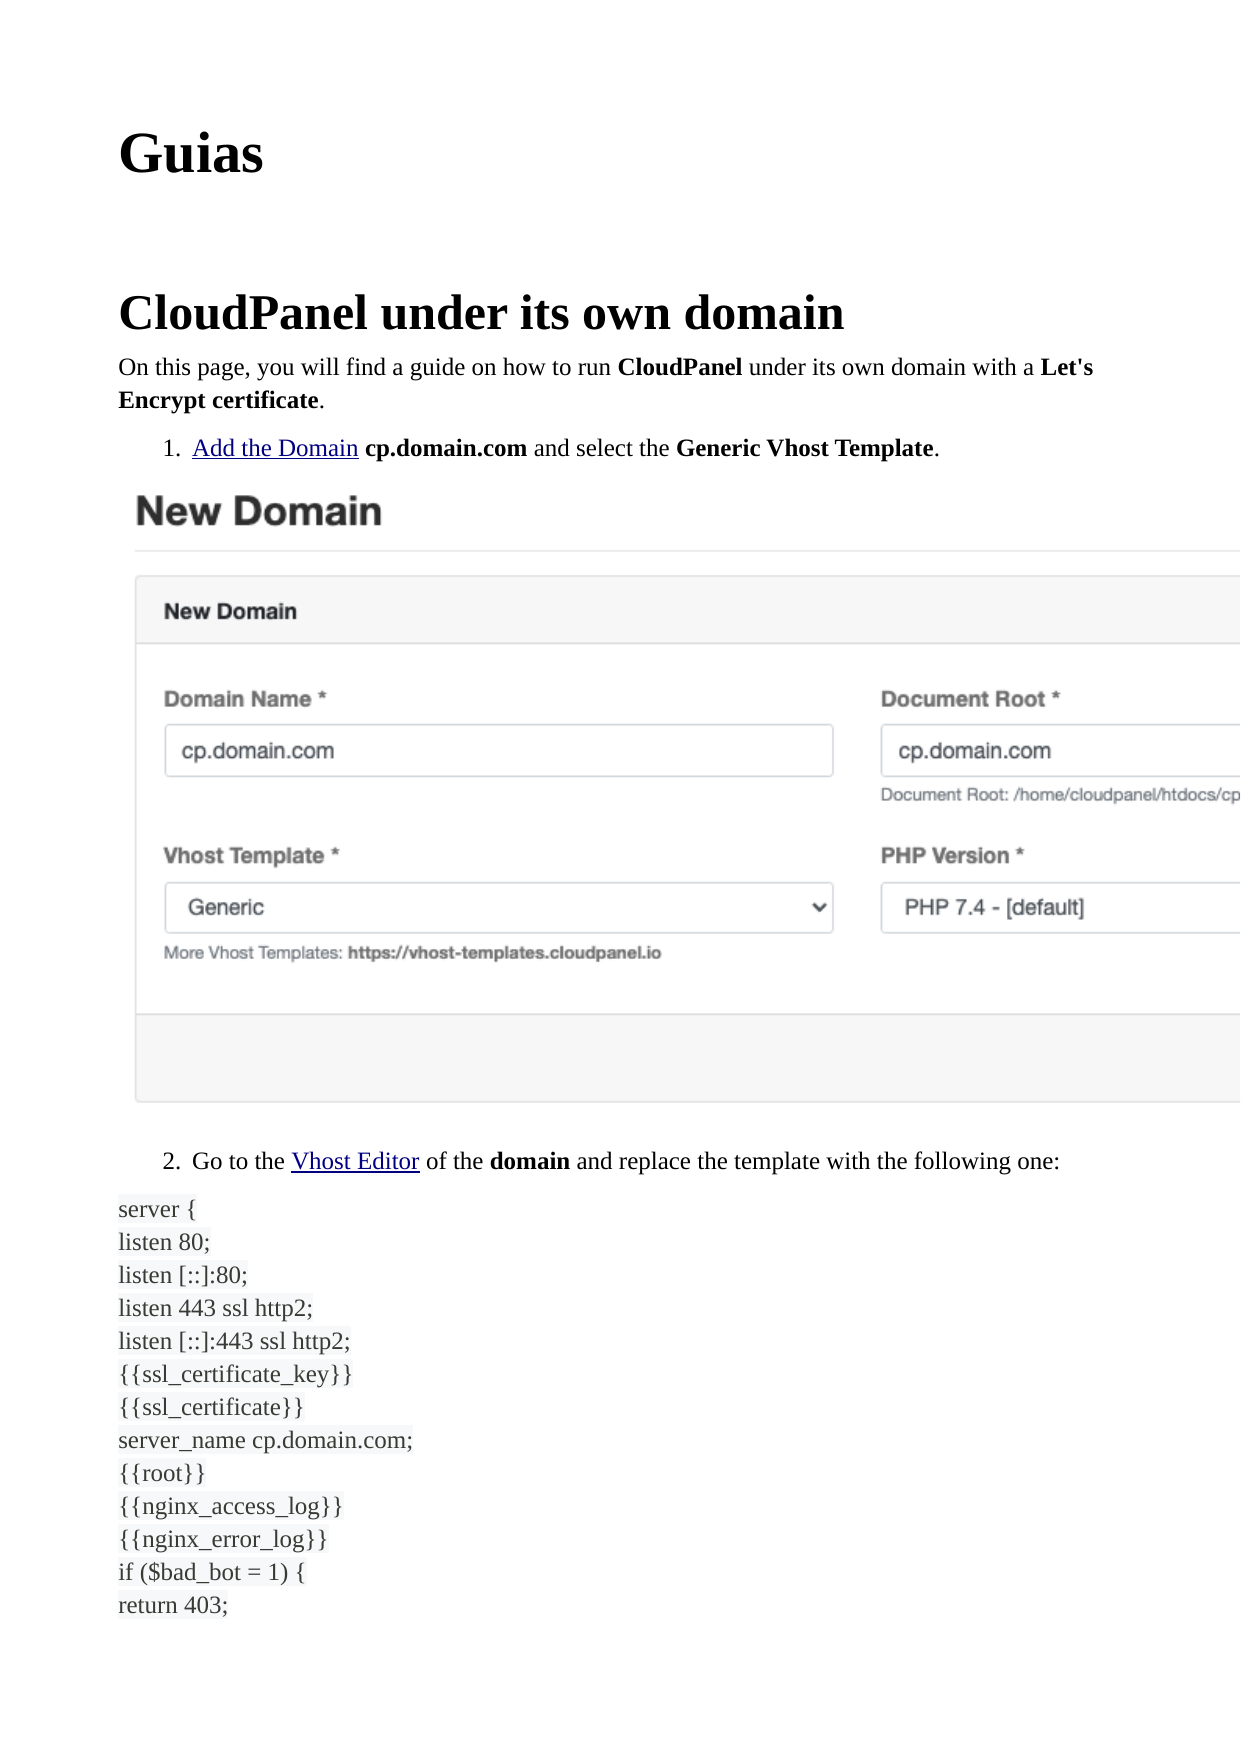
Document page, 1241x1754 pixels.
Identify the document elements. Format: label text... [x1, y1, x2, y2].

list Go to the Vhost Editor of the domain and replace the template with the following one: [162, 1146, 1122, 1175]
list Add the Domain cp.domain.com and select the Generic Vhost Template. [162, 433, 1122, 462]
text server { [118, 1194, 1122, 1223]
text {{ssl_certificate}} [118, 1392, 1122, 1421]
text On this page, you will find a guide on how to run CloudPanel under its own domain with a Let's Encrypt certificate. [118, 352, 1122, 414]
subtitle CloudPanel under its own domain [118, 282, 1122, 340]
text Guias [118, 118, 1122, 185]
text listen 443 ssl http2; [118, 1293, 1122, 1322]
text listen [::]:80; [118, 1260, 1122, 1289]
text server_name cp.domain.com; [118, 1425, 1122, 1454]
text {{nginx_access_log}} [118, 1491, 1122, 1520]
text listen [::]:443 ssl http2; [118, 1326, 1122, 1355]
text {{ssl_certificate_key}} [118, 1359, 1122, 1388]
text listen 80; [118, 1227, 1122, 1256]
text {{nginx_error_log}} [118, 1524, 1122, 1553]
text if ($bad_bot = 1) { [118, 1557, 1122, 1586]
text return 403; [118, 1590, 1122, 1619]
picture [118, 480, 1241, 1128]
text {{root}} [118, 1458, 1122, 1487]
